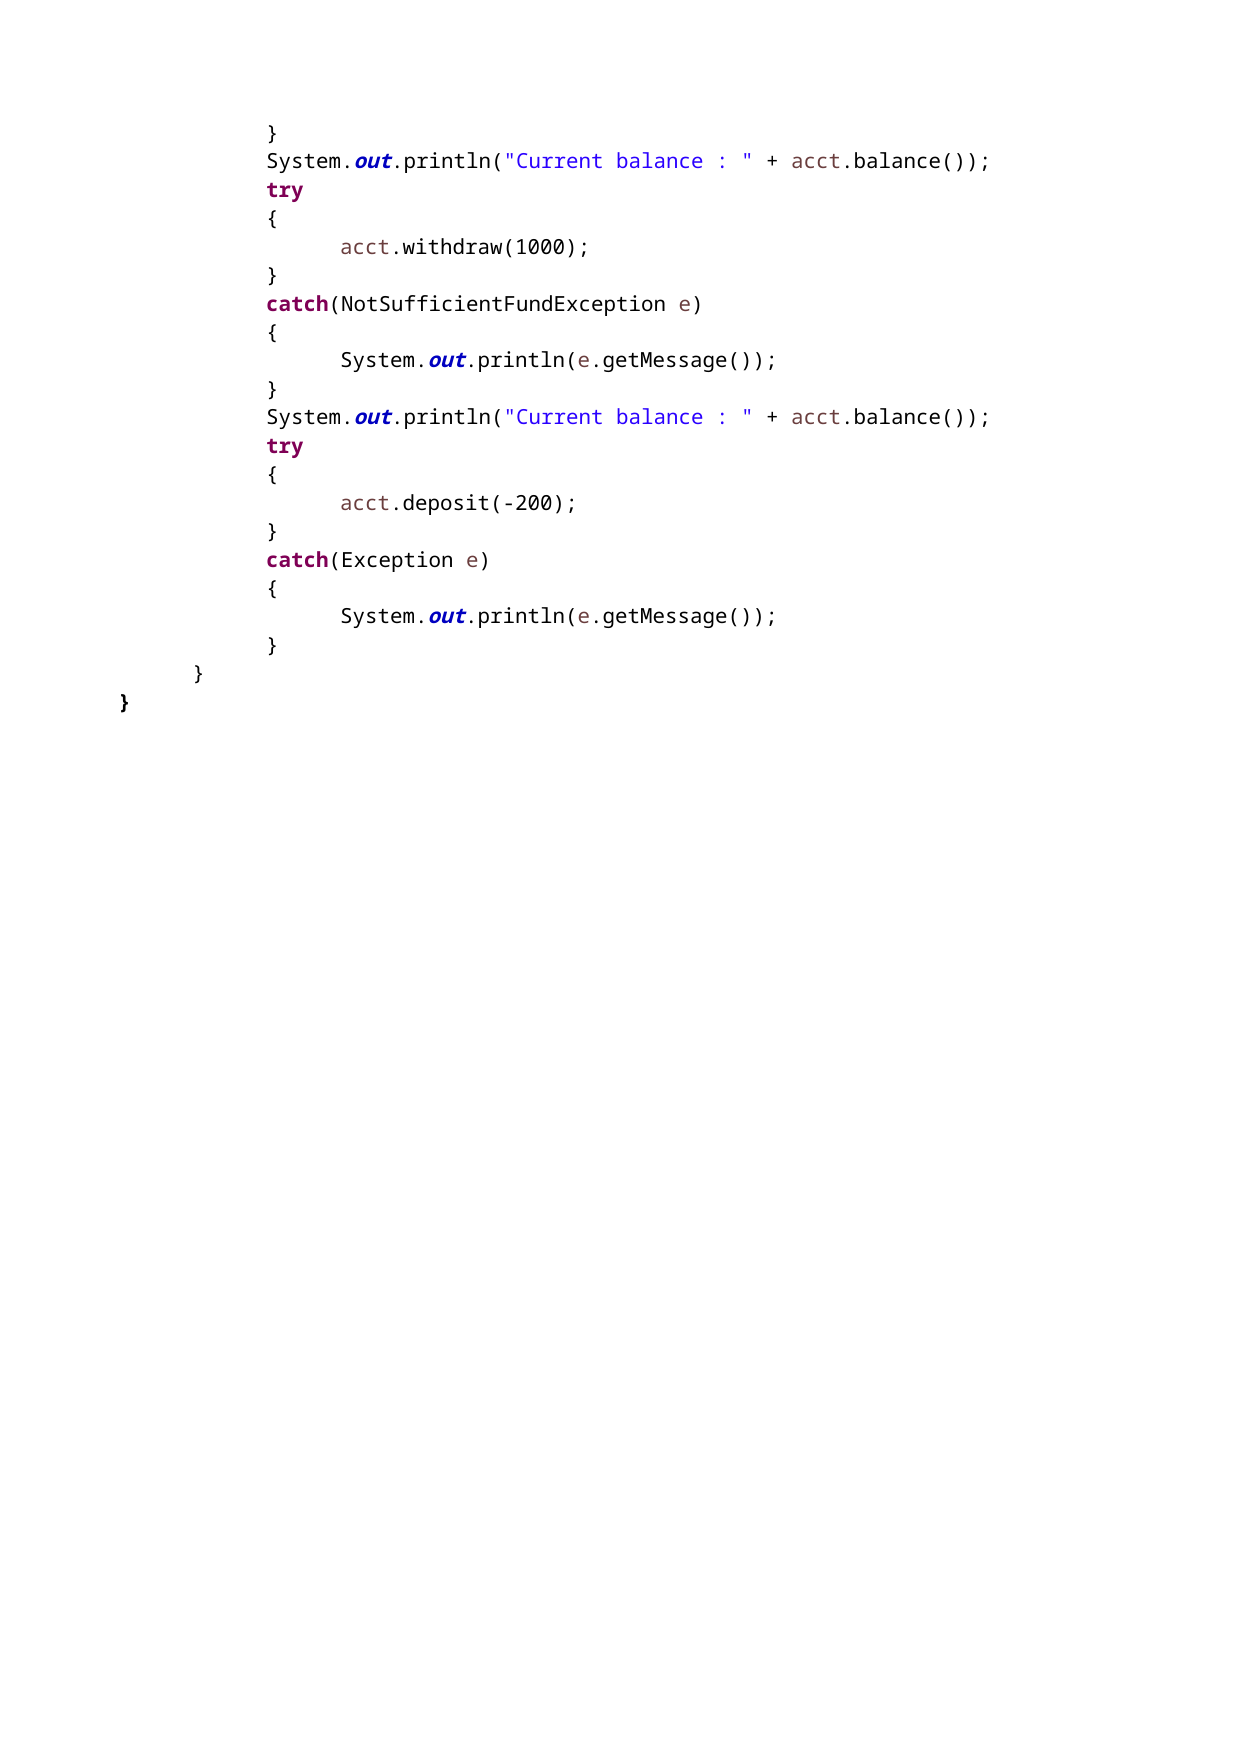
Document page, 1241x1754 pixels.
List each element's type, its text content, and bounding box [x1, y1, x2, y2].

text } [118, 260, 1122, 289]
text try [118, 175, 1122, 203]
text catch(Exception e) [118, 545, 1122, 573]
text System.out.println(e.getMessage()); [118, 346, 1122, 374]
text acct.deposit(-200); [118, 488, 1122, 516]
text } [118, 516, 1122, 545]
text } [118, 658, 1122, 687]
text } [118, 630, 1122, 658]
text try [118, 431, 1122, 459]
text System.out.println(e.getMessage()); [118, 602, 1122, 630]
text acct.withdraw(1000); [118, 232, 1122, 260]
text } [118, 118, 1122, 147]
text { [118, 203, 1122, 232]
text catch(NotSufficientFundException e) [118, 289, 1122, 317]
text } [118, 687, 1122, 715]
text { [118, 573, 1122, 602]
text System.out.println("Current balance : " + acct.balance()); [118, 402, 1122, 431]
text } [118, 374, 1122, 402]
text { [118, 459, 1122, 488]
text { [118, 317, 1122, 346]
text System.out.println("Current balance : " + acct.balance()); [118, 147, 1122, 175]
